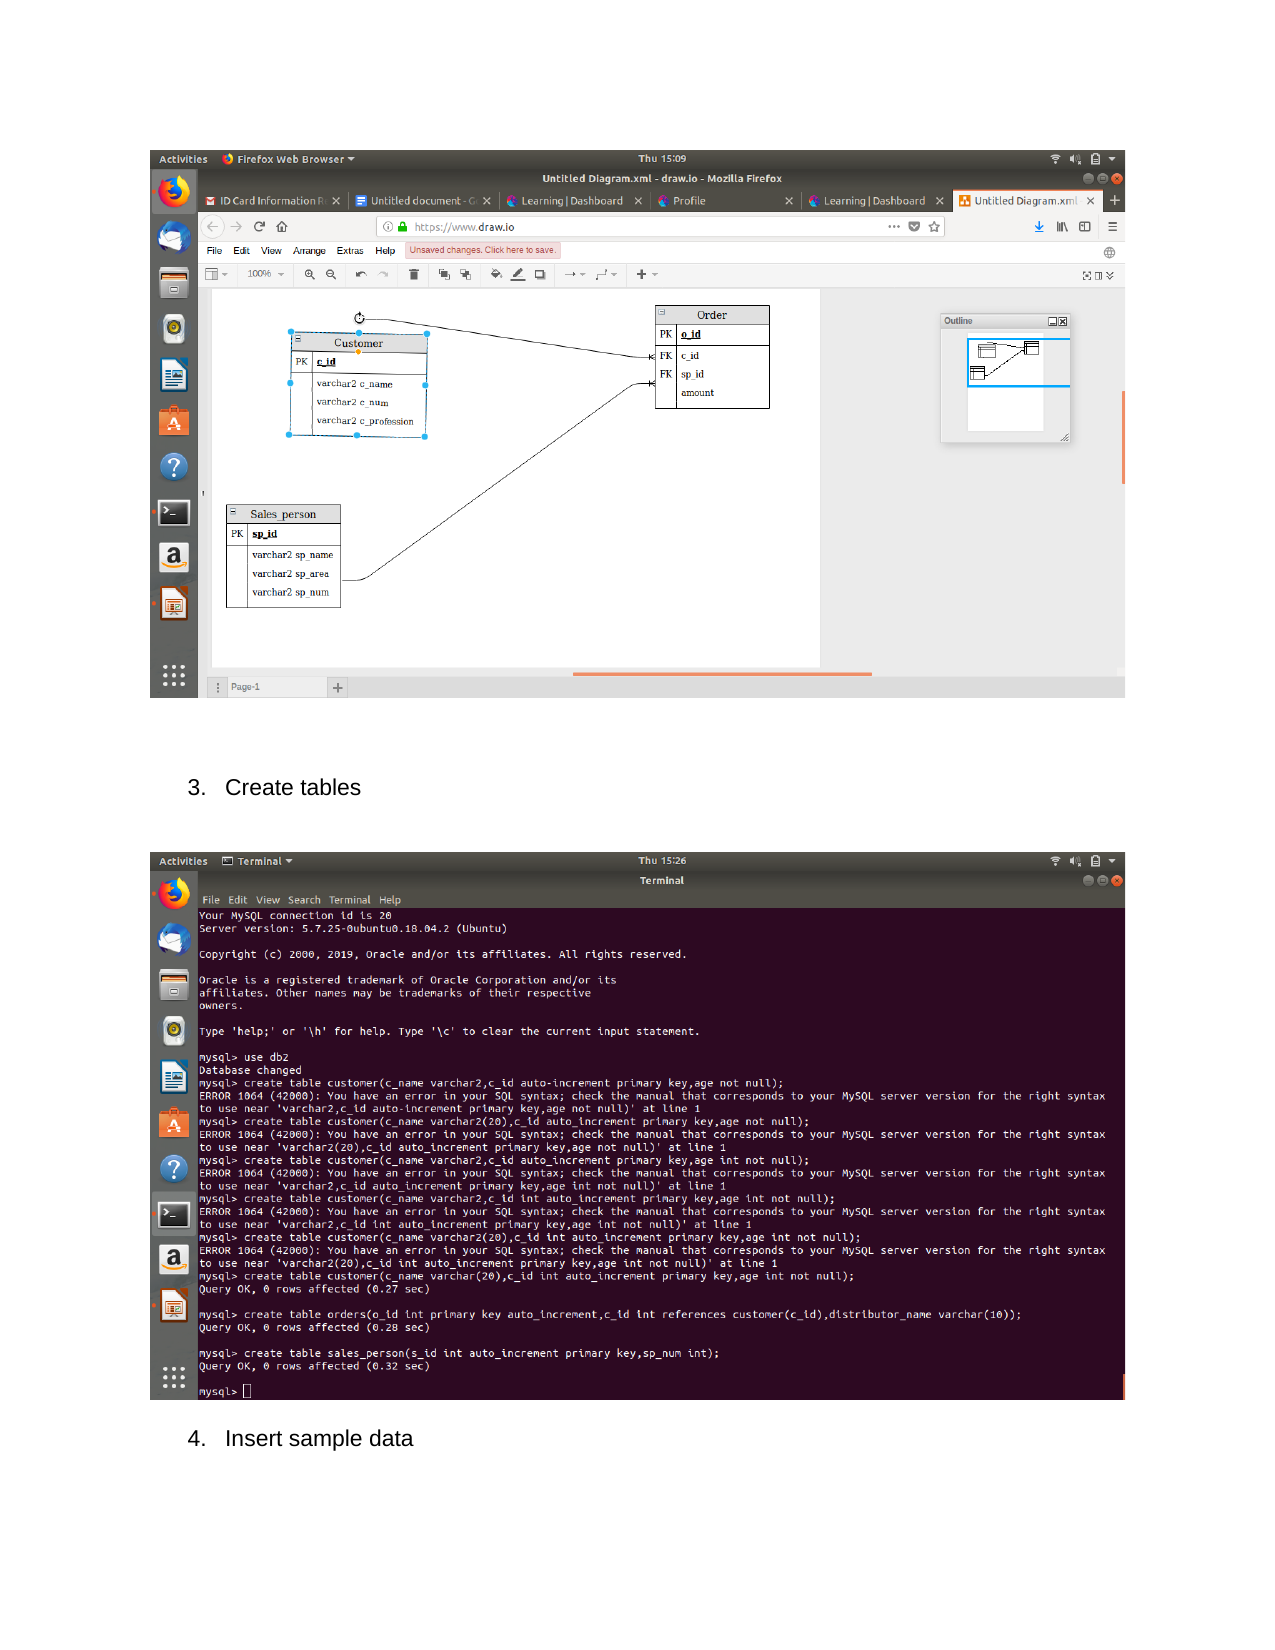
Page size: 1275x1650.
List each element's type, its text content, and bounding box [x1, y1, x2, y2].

picture [150, 150, 1125, 698]
list Insert sample data [187, 1425, 1125, 1451]
list Create tables [187, 774, 1125, 801]
picture [150, 852, 1125, 1400]
